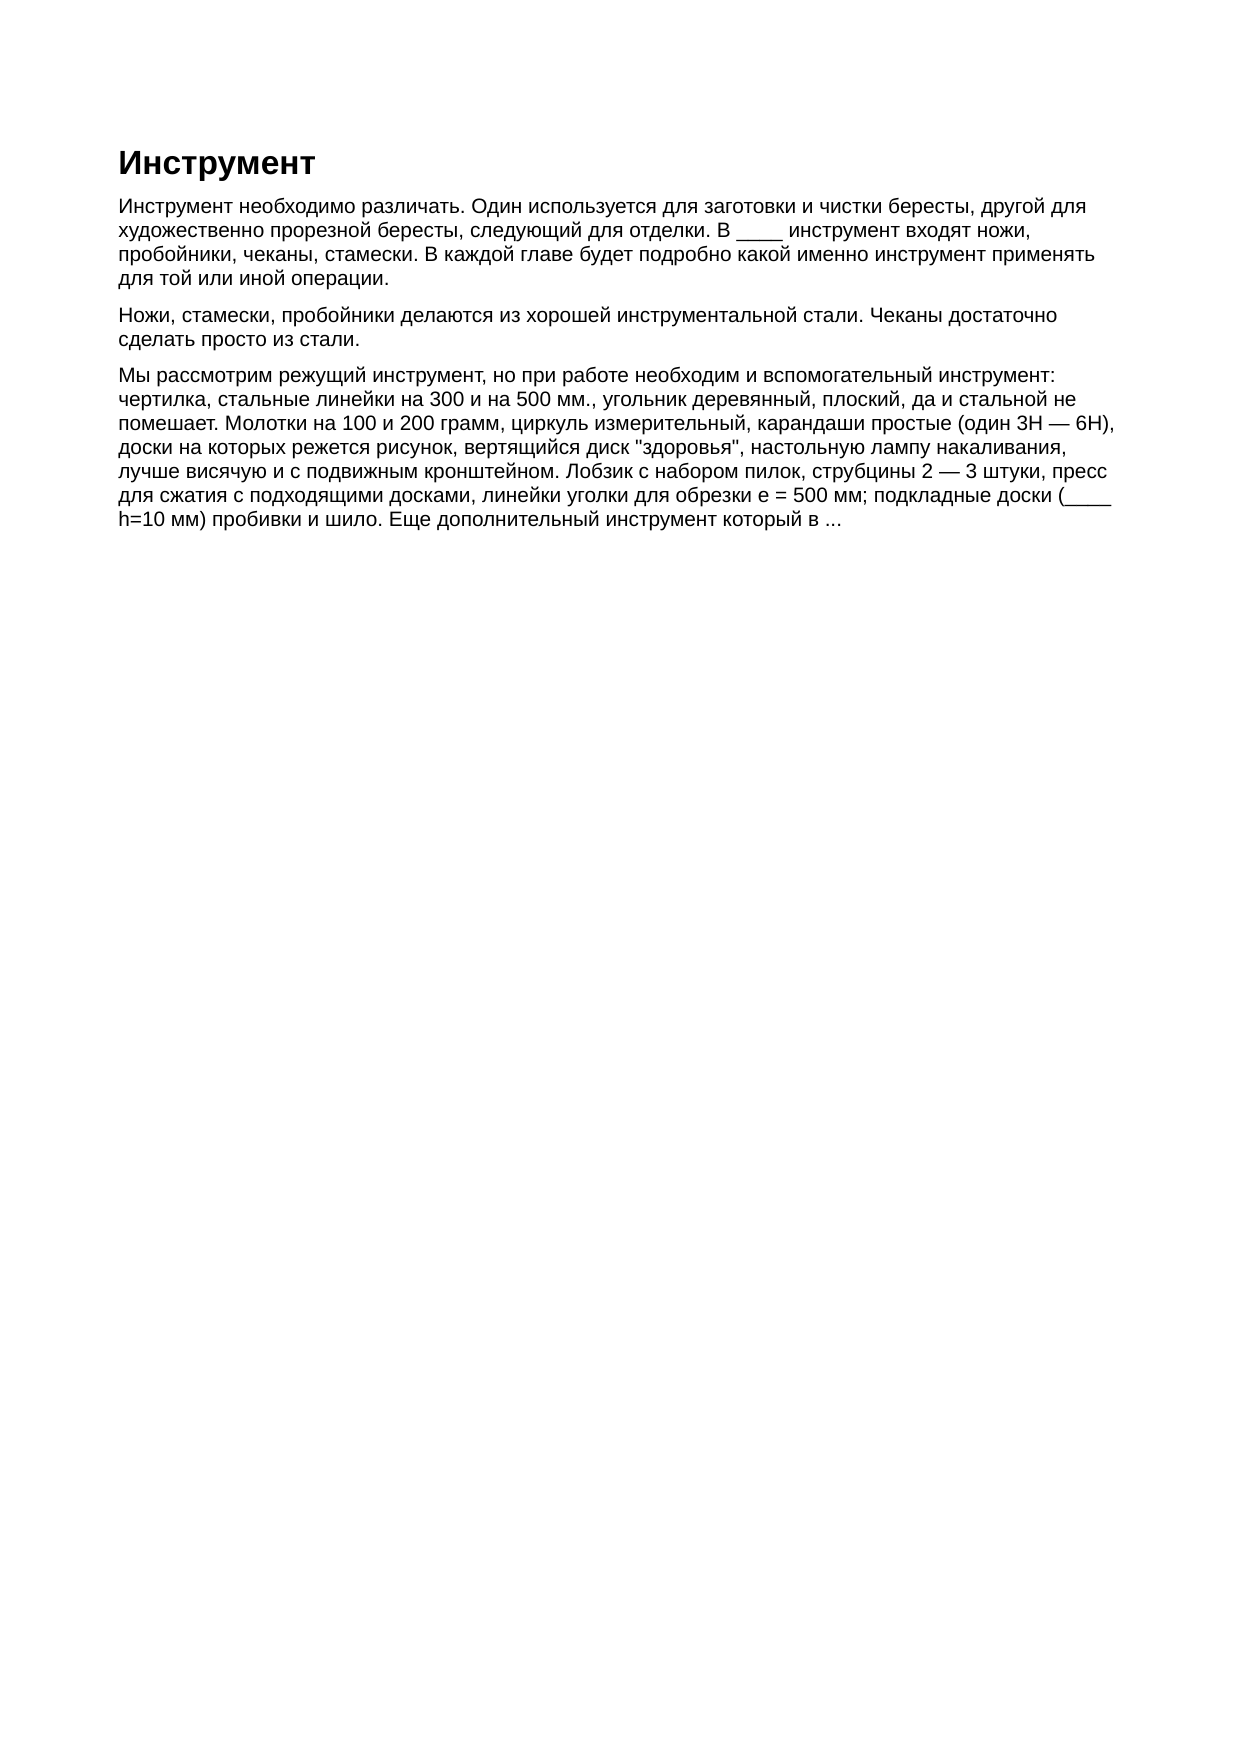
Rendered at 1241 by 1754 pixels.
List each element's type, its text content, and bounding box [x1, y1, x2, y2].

text Инструмент необходимо различать. Один используется для заготовки и чистки бересты, другой для художественно прорезной бересты, следующий для отделки. В ____ инструмент входят ножи, пробойники, чеканы, стамески. В каждой главе будет подробно какой именно инструмент применять для той или иной операции. [118, 194, 1122, 290]
text Мы рассмотрим режущий инструмент, но при работе необходим и вспомогательный инструмент: чертилка, стальные линейки на 300 и на 500 мм., угольник деревянный, плоский, да и стальной не помешает. Молотки на 100 и 200 грамм, циркуль измерительный, карандаши простые (один 3H — 6H), доски на которых режется рисунок, вертящийся диск "здоровья", настольную лампу накаливания, лучше висячую и с подвижным кронштейном. Лобзик с набором пилок, струбцины 2 — 3 штуки, пресс для сжатия с подходящими досками, линейки уголки для обрезки e = 500 мм; подкладные доски (____ h=10 мм) пробивки и шило. Еще дополнительный инструмент который в ... [118, 363, 1122, 531]
subtitle Инструмент [118, 143, 1122, 182]
text Ножи, стамески, пробойники делаются из хорошей инструментальной стали. Чеканы достаточно сделать просто из стали. [118, 303, 1122, 351]
